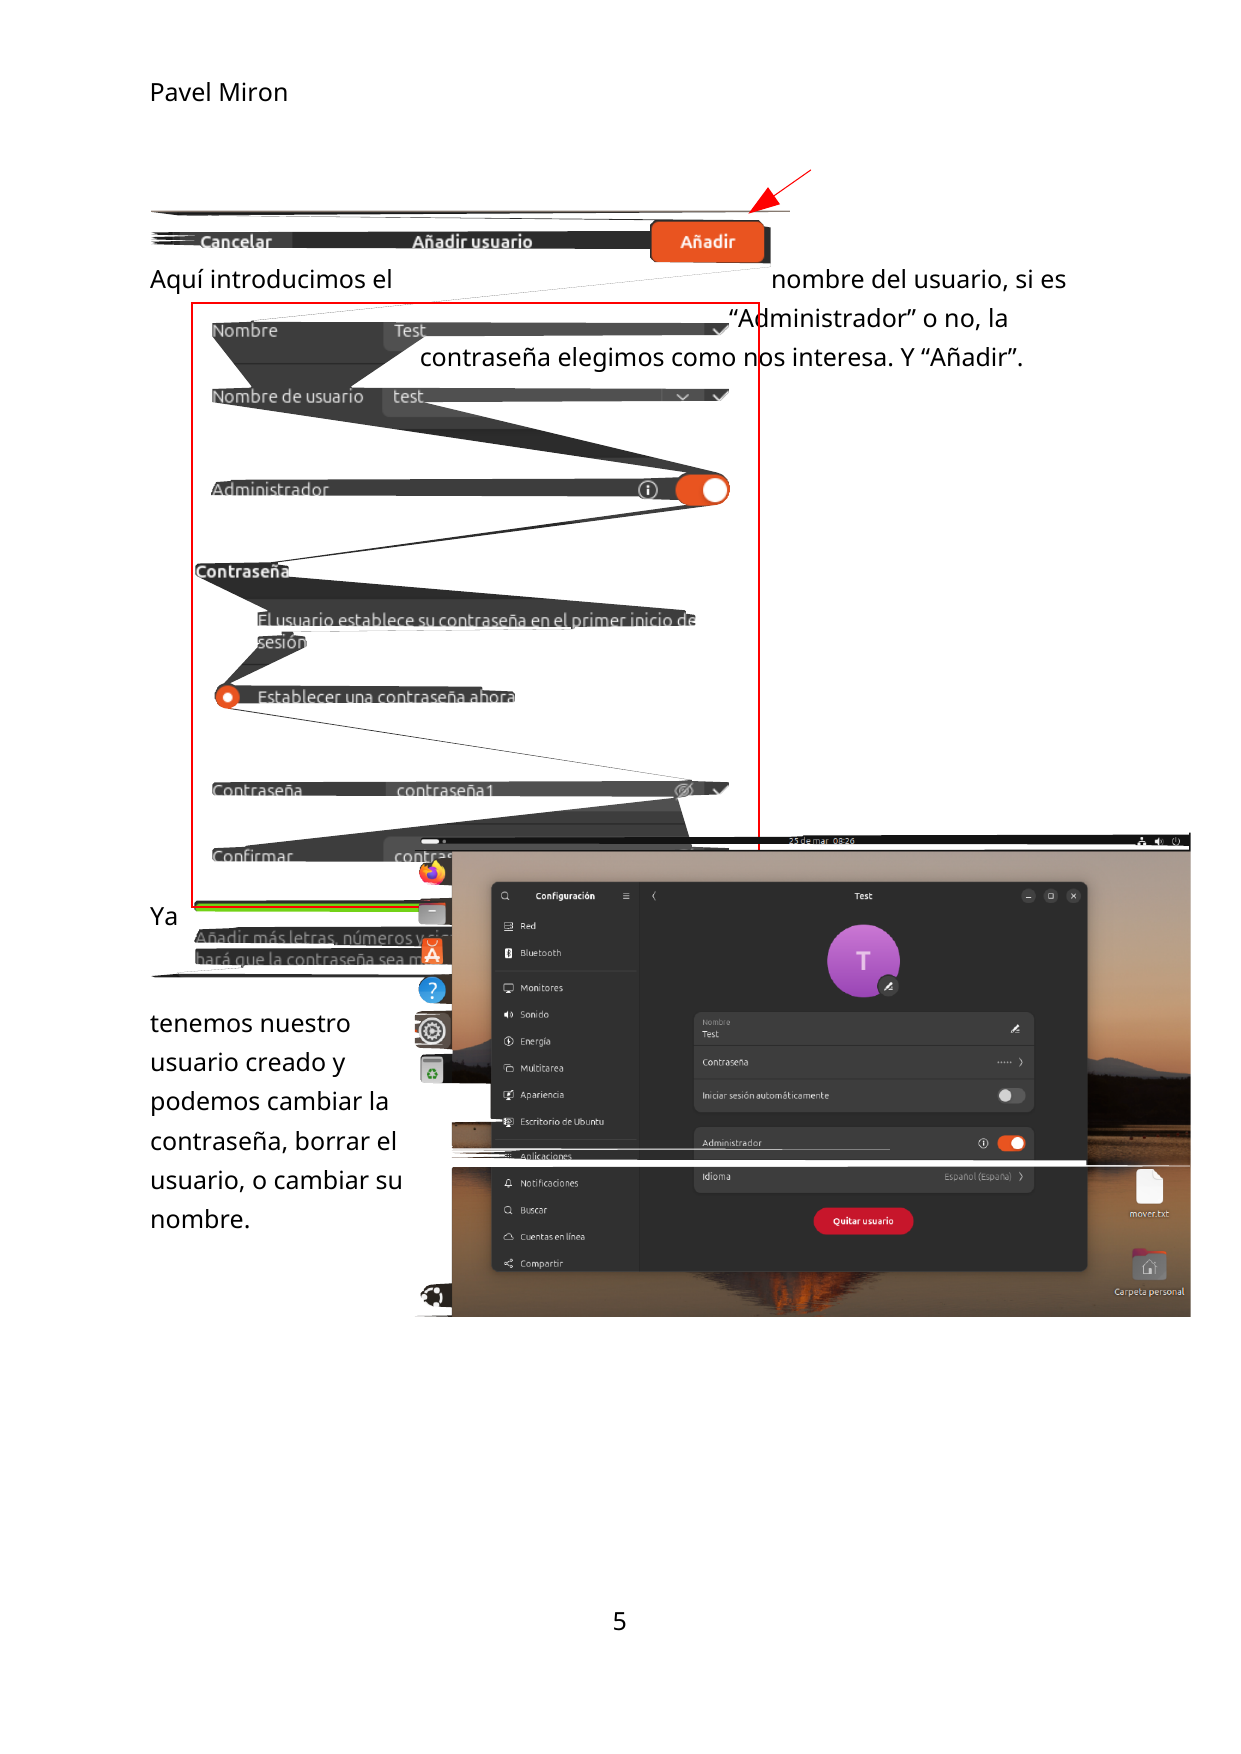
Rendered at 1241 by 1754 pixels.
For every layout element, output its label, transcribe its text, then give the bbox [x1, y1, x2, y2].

text Aquí introducimos el nombre del usuario, si es “Administrador” o no, la contraseña elegimos como nos interesa. Y “Añadir”. [259, 304, 758, 374]
text Aquí introducimos el nombre del usuario, si es “Administrador” o no, la contraseña elegimos como nos interesa. Y “Añadir”. [150, 262, 770, 374]
text Aquí introducimos el nombre del usuario, si es “Administrador” o no, la contraseña elegimos como nos interesa. Y “Añadir”. [193, 304, 402, 374]
text Aquí introducimos el nombre del usuario, si es “Administrador” o no, la contraseña elegimos como nos interesa. Y “Añadir”. [442, 262, 1090, 374]
text Ya tenemos nuestro usuario creado y podemos cambiar la contraseña, borrar el usuario, o cambiar su nombre. [150, 898, 1086, 1236]
